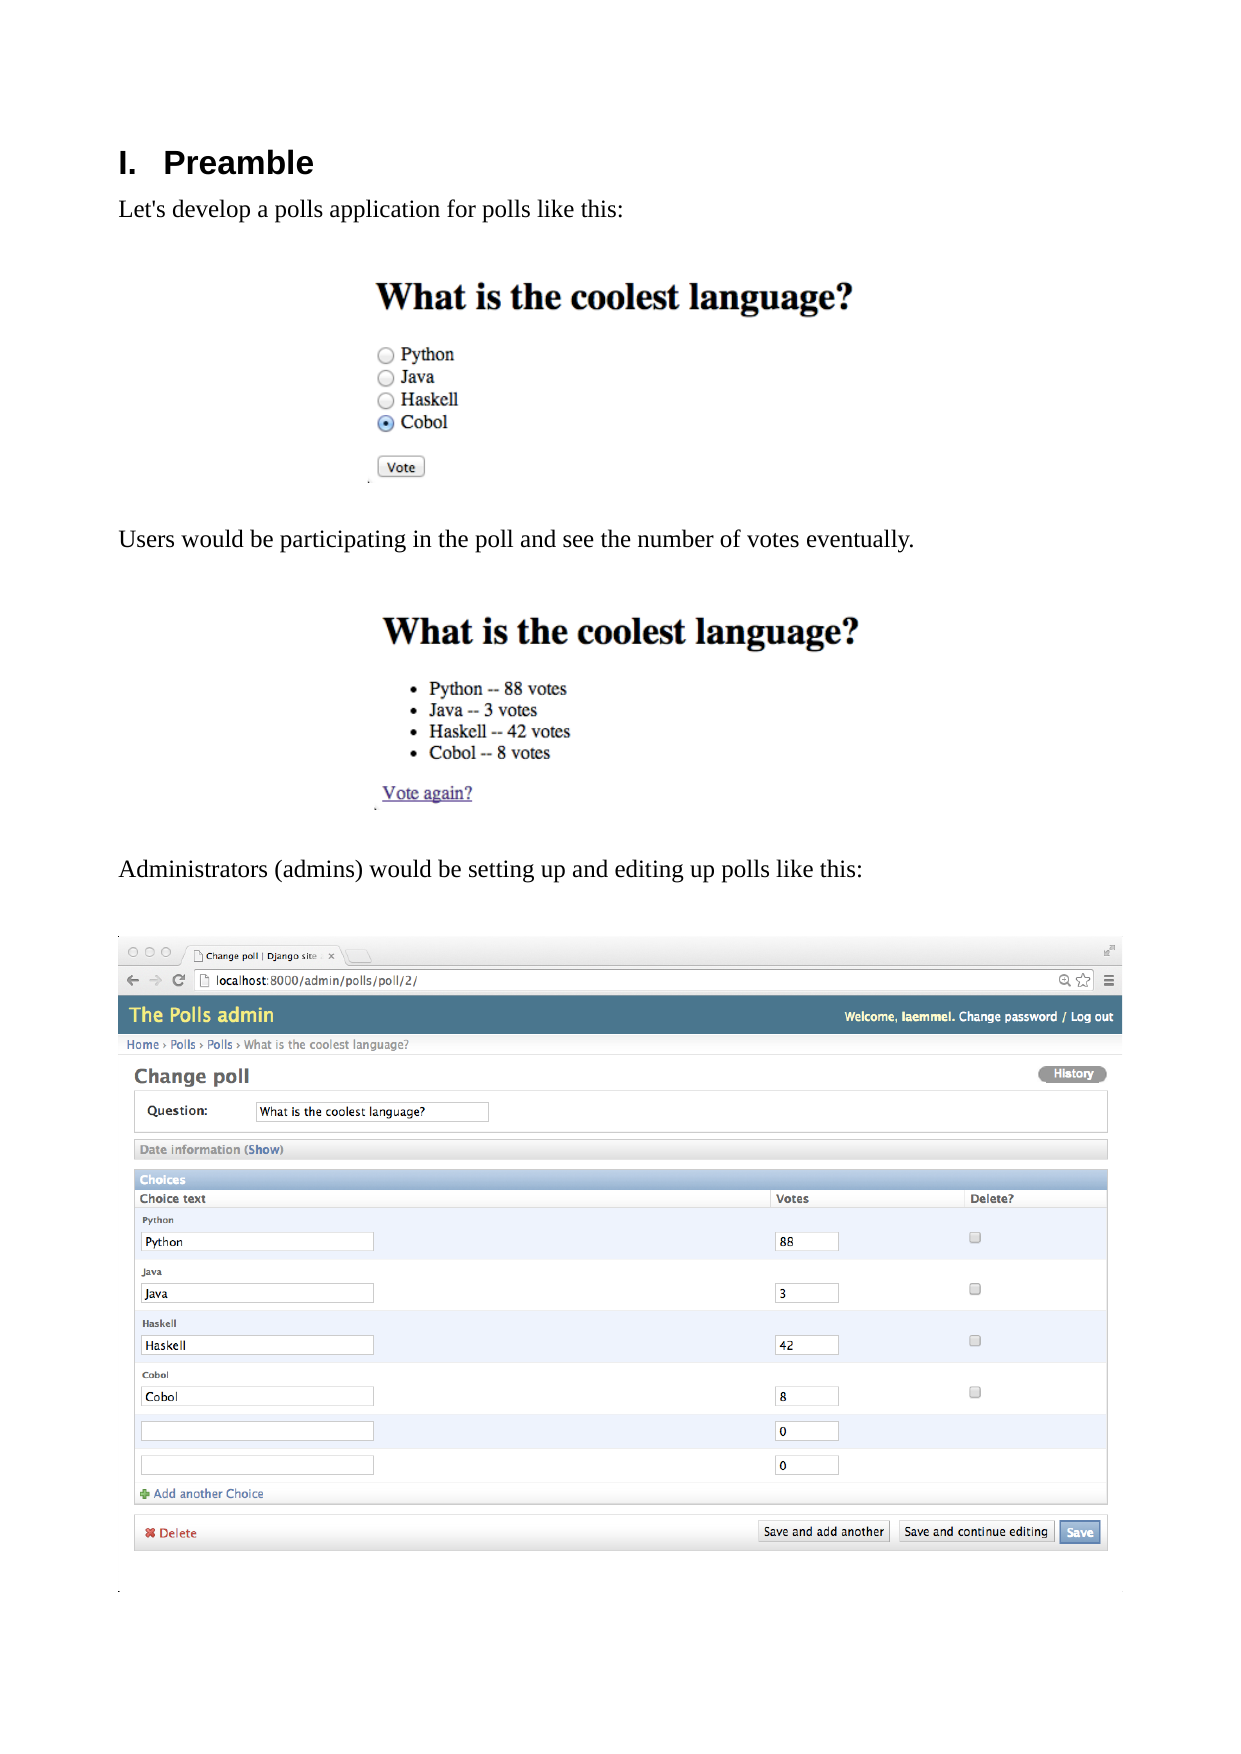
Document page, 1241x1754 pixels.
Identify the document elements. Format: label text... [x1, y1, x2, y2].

text Let's develop a polls application for polls like this: [118, 194, 1122, 223]
subtitle Preamble [118, 143, 1122, 182]
picture [118, 936, 1123, 1592]
picture [374, 606, 866, 810]
text Users would be participating in the poll and see the number of votes eventually. [118, 524, 1122, 553]
text Administrators (admins) would be setting up and editing up polls like this: [118, 854, 1122, 883]
picture [367, 276, 873, 483]
